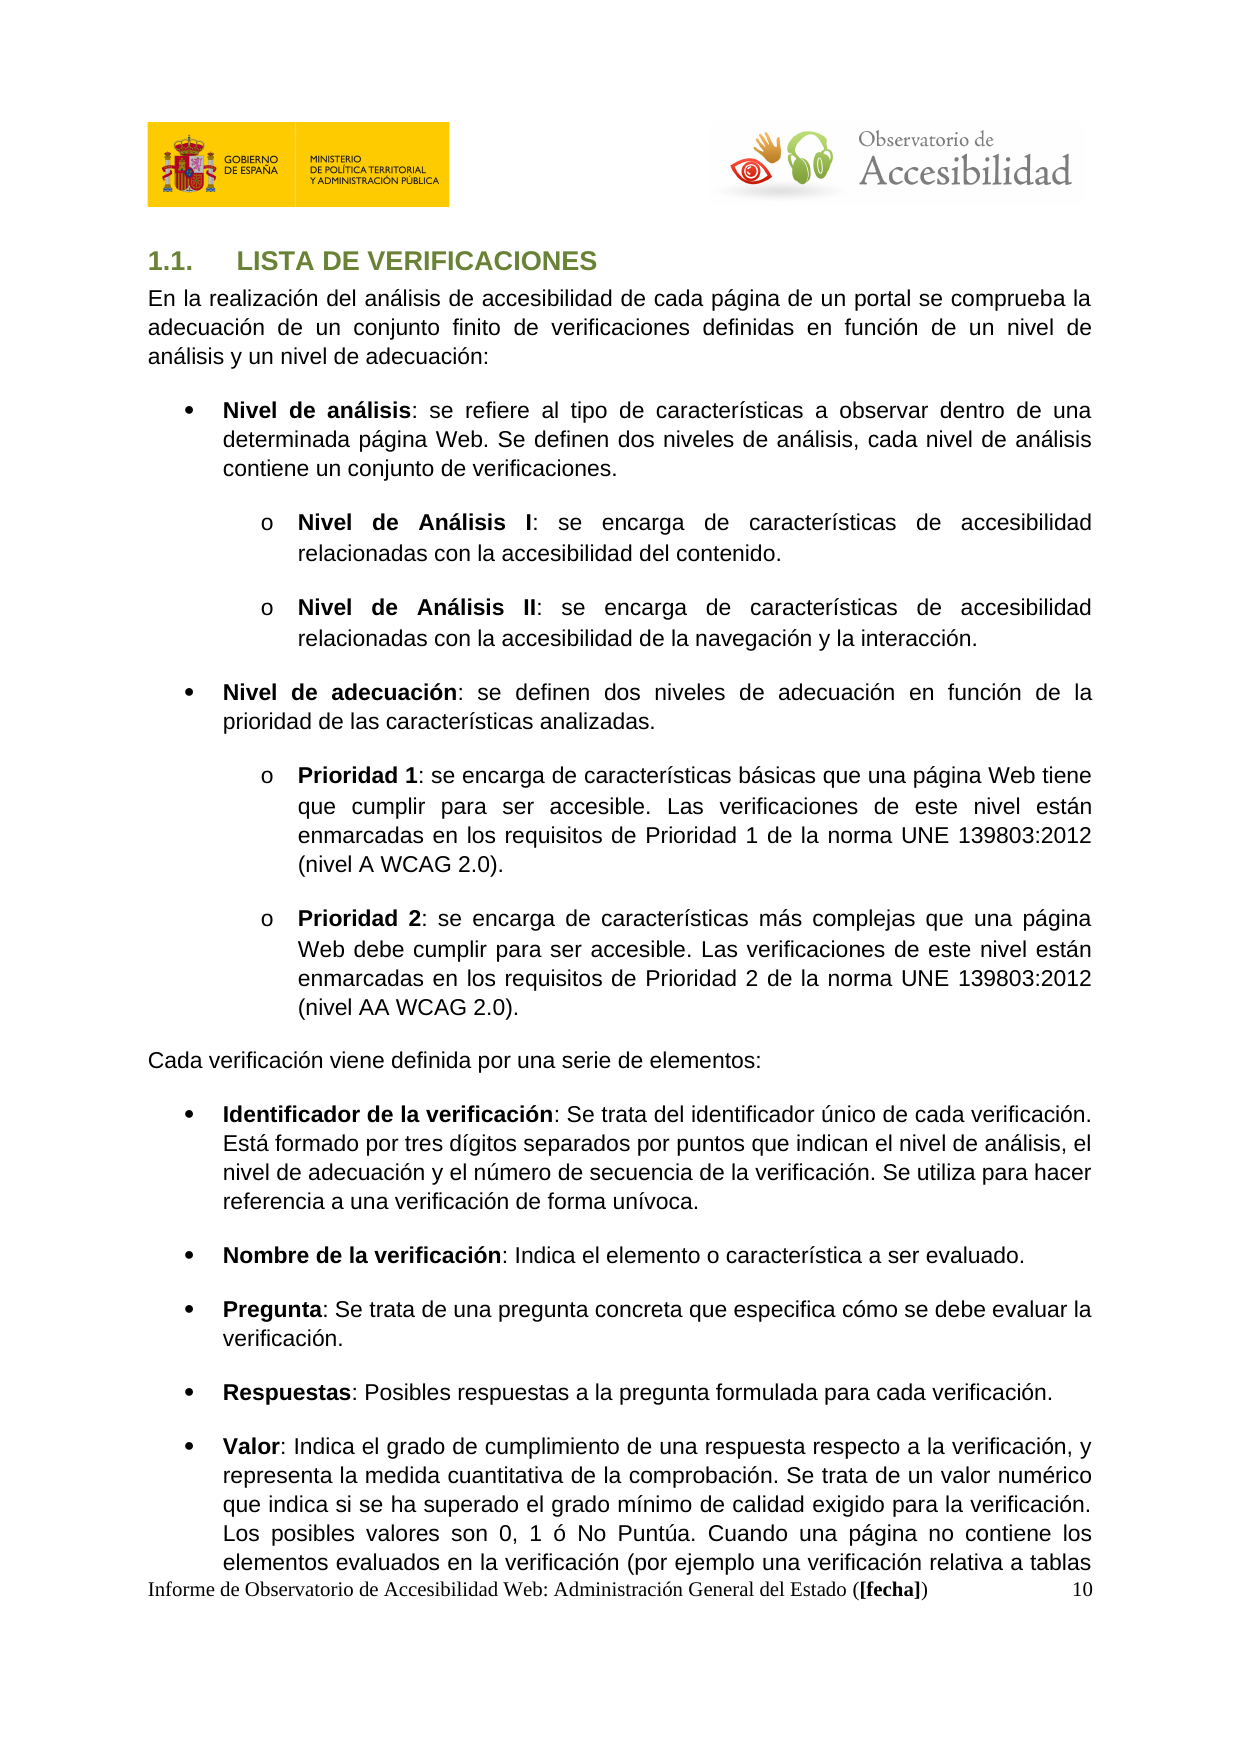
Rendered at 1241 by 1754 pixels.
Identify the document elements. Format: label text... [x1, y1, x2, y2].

list Nombre de la verificación: Indica el elemento o característica a ser evaluado. [185, 1242, 1092, 1268]
list Nivel de adecuación: se definen dos niveles de adecuación en función de la prioridad de las características analizadas. [185, 679, 1092, 734]
list Nivel de Análisis I: se encarga de características de accesibilidad relacionadas con la accesibilidad del contenido. [260, 509, 1092, 566]
text Cada verificación viene definida por una serie de elementos: [148, 1047, 1092, 1074]
picture [710, 122, 1086, 205]
list Lista de verificaciones [148, 245, 1092, 276]
list Nivel de análisis: se refiere al tipo de características a observar dentro de una determinada página Web. Se definen dos niveles de análisis, cada nivel de análisis contiene un conjunto de verificaciones. [185, 397, 1092, 481]
picture [147, 122, 450, 207]
list Pregunta: Se trata de una pregunta concreta que especifica cómo se debe evaluar la verificación. [185, 1296, 1092, 1351]
list Identificador de la verificación: Se trata del identificador único de cada verificación. Está formado por tres dígitos separados por puntos que indican el nivel de análisis, el nivel de adecuación y el número de secuencia de la verificación. Se utiliza para hacer referencia a una verificación de forma unívoca. [185, 1101, 1092, 1214]
list Nivel de Análisis II: se encarga de características de accesibilidad relacionadas con la accesibilidad de la navegación y la interacción. [260, 594, 1092, 651]
list Prioridad 1: se encarga de características básicas que una página Web tiene que cumplir para ser accesible. Las verificaciones de este nivel están enmarcadas en los requisitos de Prioridad 1 de la norma UNE 139803:2012 (nivel A WCAG 2.0). [260, 762, 1092, 877]
list Respuestas: Posibles respuestas a la pregunta formulada para cada verificación. [185, 1379, 1092, 1405]
list Valor: Indica el grado de cumplimiento de una respuesta respecto a la verificación, y representa la medida cuantitativa de la comprobación. Se trata de un valor numérico que indica si se ha superado el grado mínimo de calidad exigido para la verificación. Los posibles valores son 0, 1 ó No Puntúa. Cuando una página no contiene los elementos evaluados en la verificación (por ejemplo una verificación relativa a tablas [185, 1433, 1092, 1575]
list Prioridad 2: se encarga de características más complejas que una página Web debe cumplir para ser accesible. Las verificaciones de este nivel están enmarcadas en los requisitos de Prioridad 2 de la norma UNE 139803:2012 (nivel AA WCAG 2.0). [260, 904, 1092, 1020]
text En la realización del análisis de accesibilidad de cada página de un portal se comprueba la adecuación de un conjunto finito de verificaciones definidas en función de un nivel de análisis y un nivel de adecuación: [148, 285, 1092, 369]
